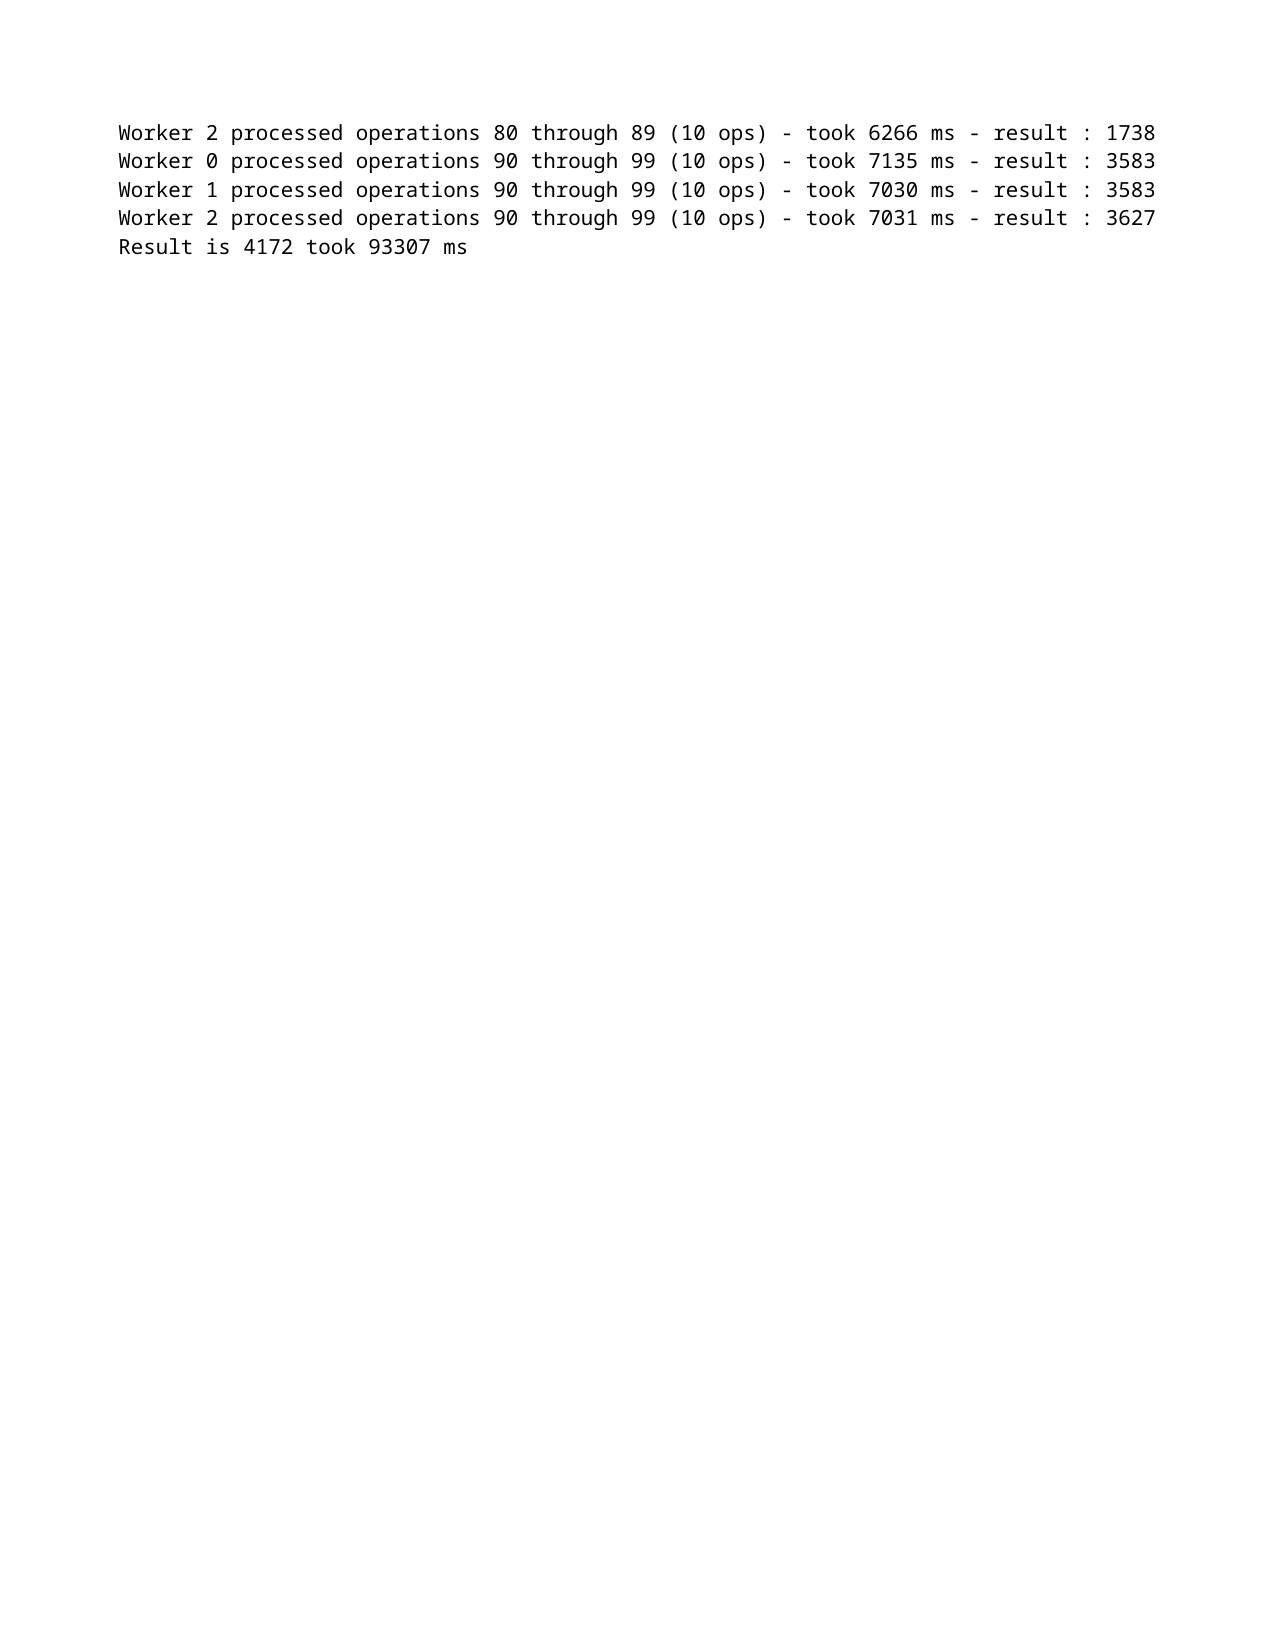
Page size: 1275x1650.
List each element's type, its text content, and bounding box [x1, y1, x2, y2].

text Result is 4172 took 93307 ms [118, 232, 1157, 260]
text Worker 0 processed operations 90 through 99 (10 ops) - took 7135 ms - result : 3583 [118, 147, 1157, 175]
text Worker 1 processed operations 90 through 99 (10 ops) - took 7030 ms - result : 3583 [118, 175, 1157, 203]
text Worker 2 processed operations 80 through 89 (10 ops) - took 6266 ms - result : 1738 [118, 118, 1157, 147]
text Worker 2 processed operations 90 through 99 (10 ops) - took 7031 ms - result : 3627 [118, 203, 1157, 232]
